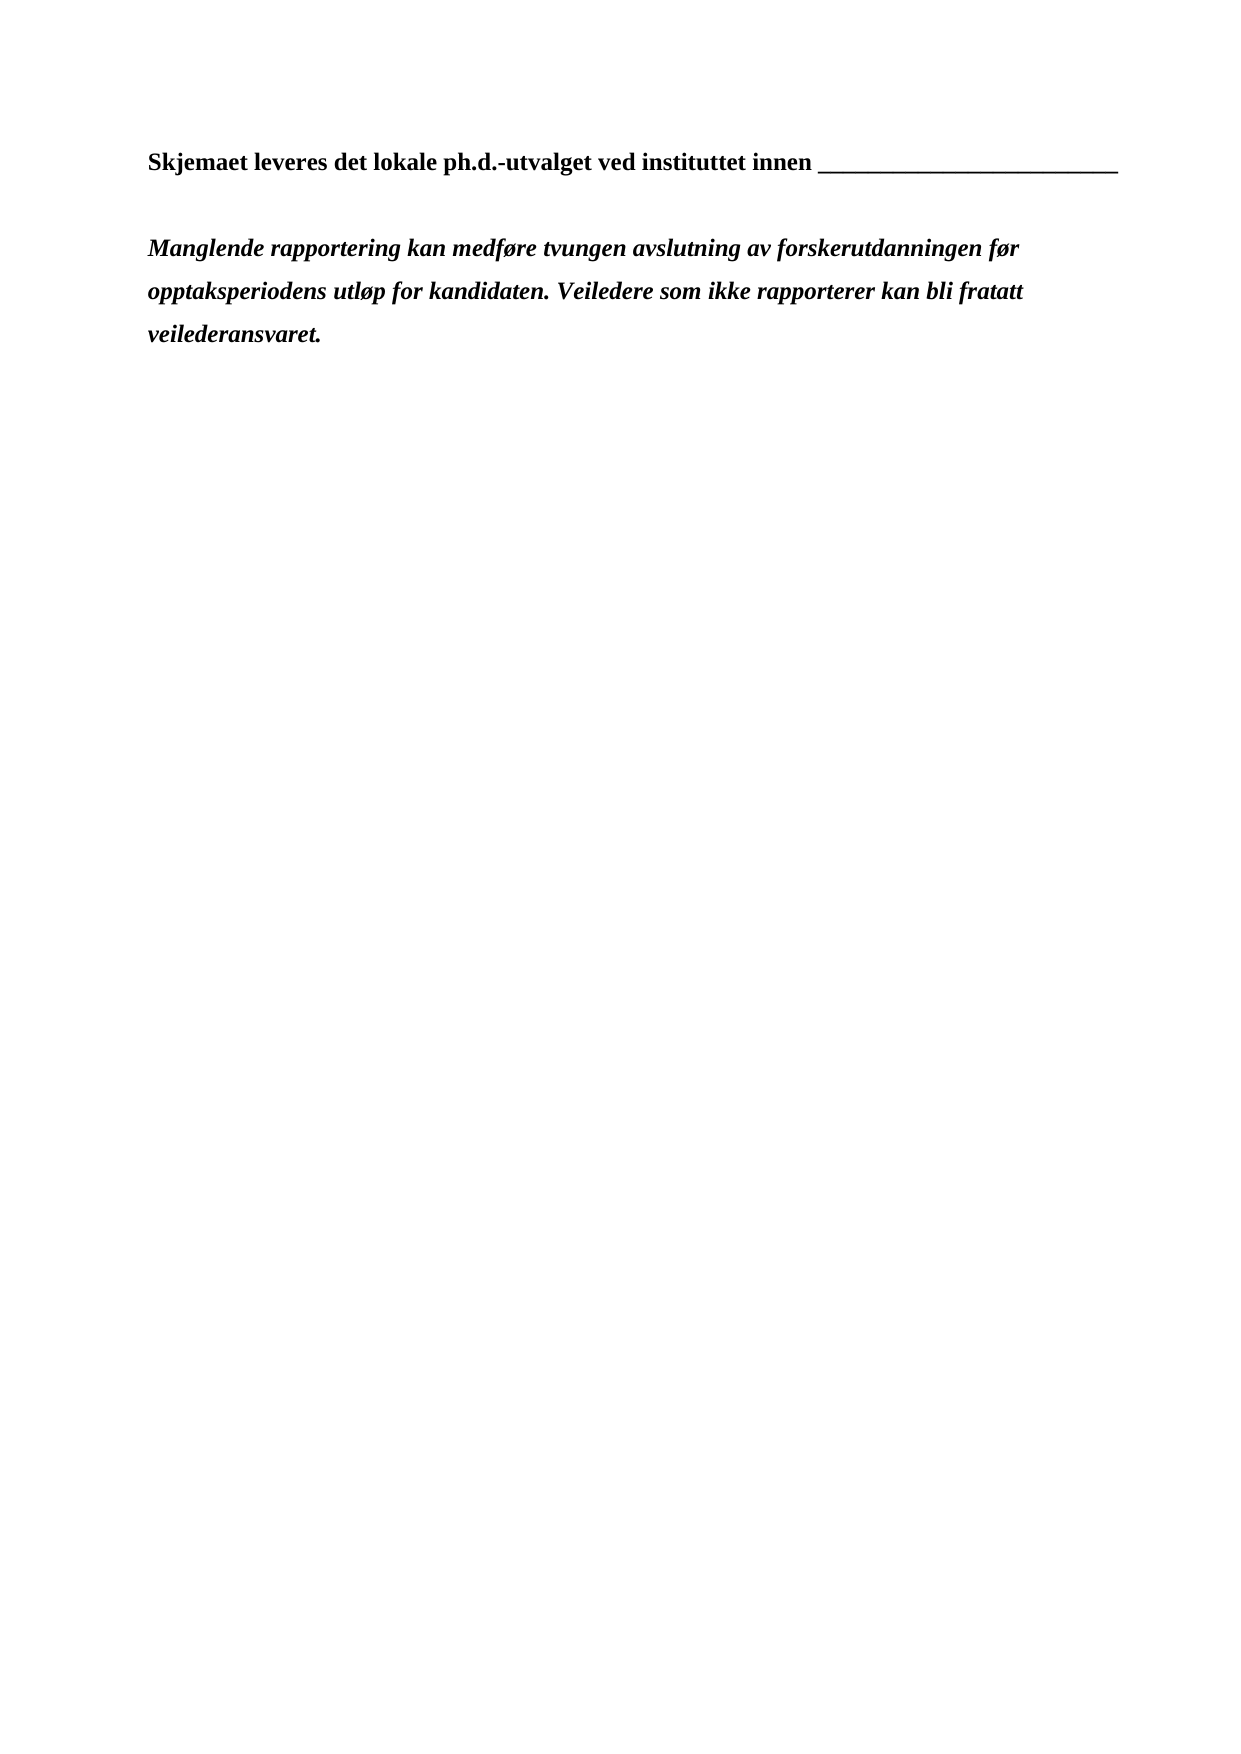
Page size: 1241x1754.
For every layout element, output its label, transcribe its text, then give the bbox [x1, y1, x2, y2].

text Skjemaet leveres det lokale ph.d.-utvalget ved instituttet innen ________________________ [148, 147, 1122, 176]
text Manglende rapportering kan medføre tvungen avslutning av forskerutdanningen før opptaksperiodens utløp for kandidaten. Veiledere som ikke rapporterer kan bli fratatt veilederansvaret. [148, 233, 1122, 348]
